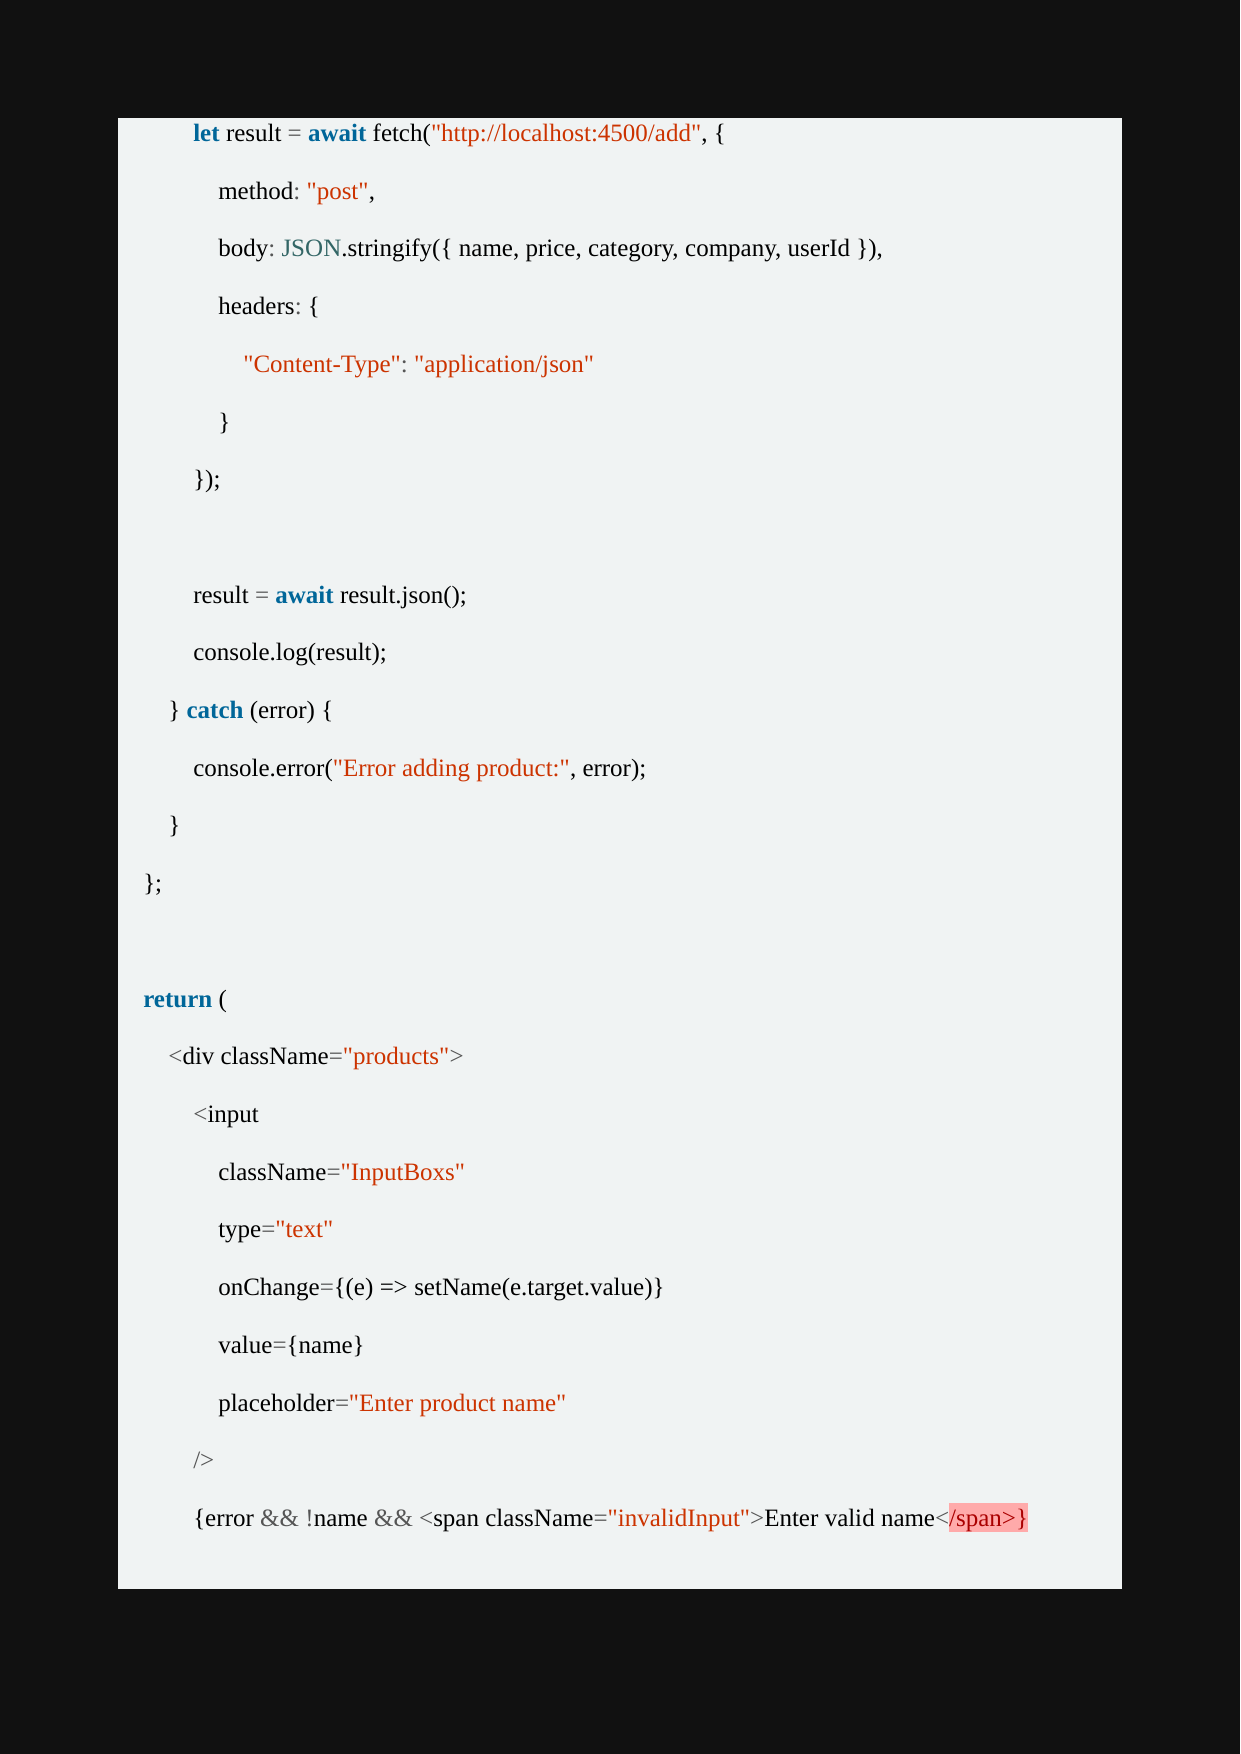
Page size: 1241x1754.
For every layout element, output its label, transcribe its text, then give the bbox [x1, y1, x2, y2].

text {error && !name && <span className="invalidInput">Enter valid name</span>} [118, 1503, 1122, 1532]
text "Content-Type": "application/json" [118, 349, 1122, 378]
text }); [118, 464, 1122, 493]
text return ( [118, 984, 1122, 1012]
text headers: { [118, 291, 1122, 320]
text <input [118, 1099, 1122, 1128]
text placeholder="Enter product name" [118, 1388, 1122, 1416]
text } [118, 407, 1122, 435]
text <div className="products"> [118, 1041, 1122, 1070]
text result = await result.json(); [118, 580, 1122, 608]
text /> [118, 1445, 1122, 1474]
text body: JSON.stringify({ name, price, category, company, userId }), [118, 233, 1122, 262]
text console.log(result); [118, 637, 1122, 666]
text } catch (error) { [118, 695, 1122, 724]
text console.error("Error adding product:", error); [118, 753, 1122, 782]
text type="text" [118, 1214, 1122, 1243]
text } [118, 811, 1122, 839]
text method: "post", [118, 176, 1122, 204]
text }; [118, 868, 1122, 897]
text className="InputBoxs" [118, 1157, 1122, 1186]
text onChange={(e) => setName(e.target.value)} [118, 1272, 1122, 1301]
text value={name} [118, 1330, 1122, 1359]
text let result = await fetch("http://localhost:4500/add", { [118, 118, 1122, 147]
